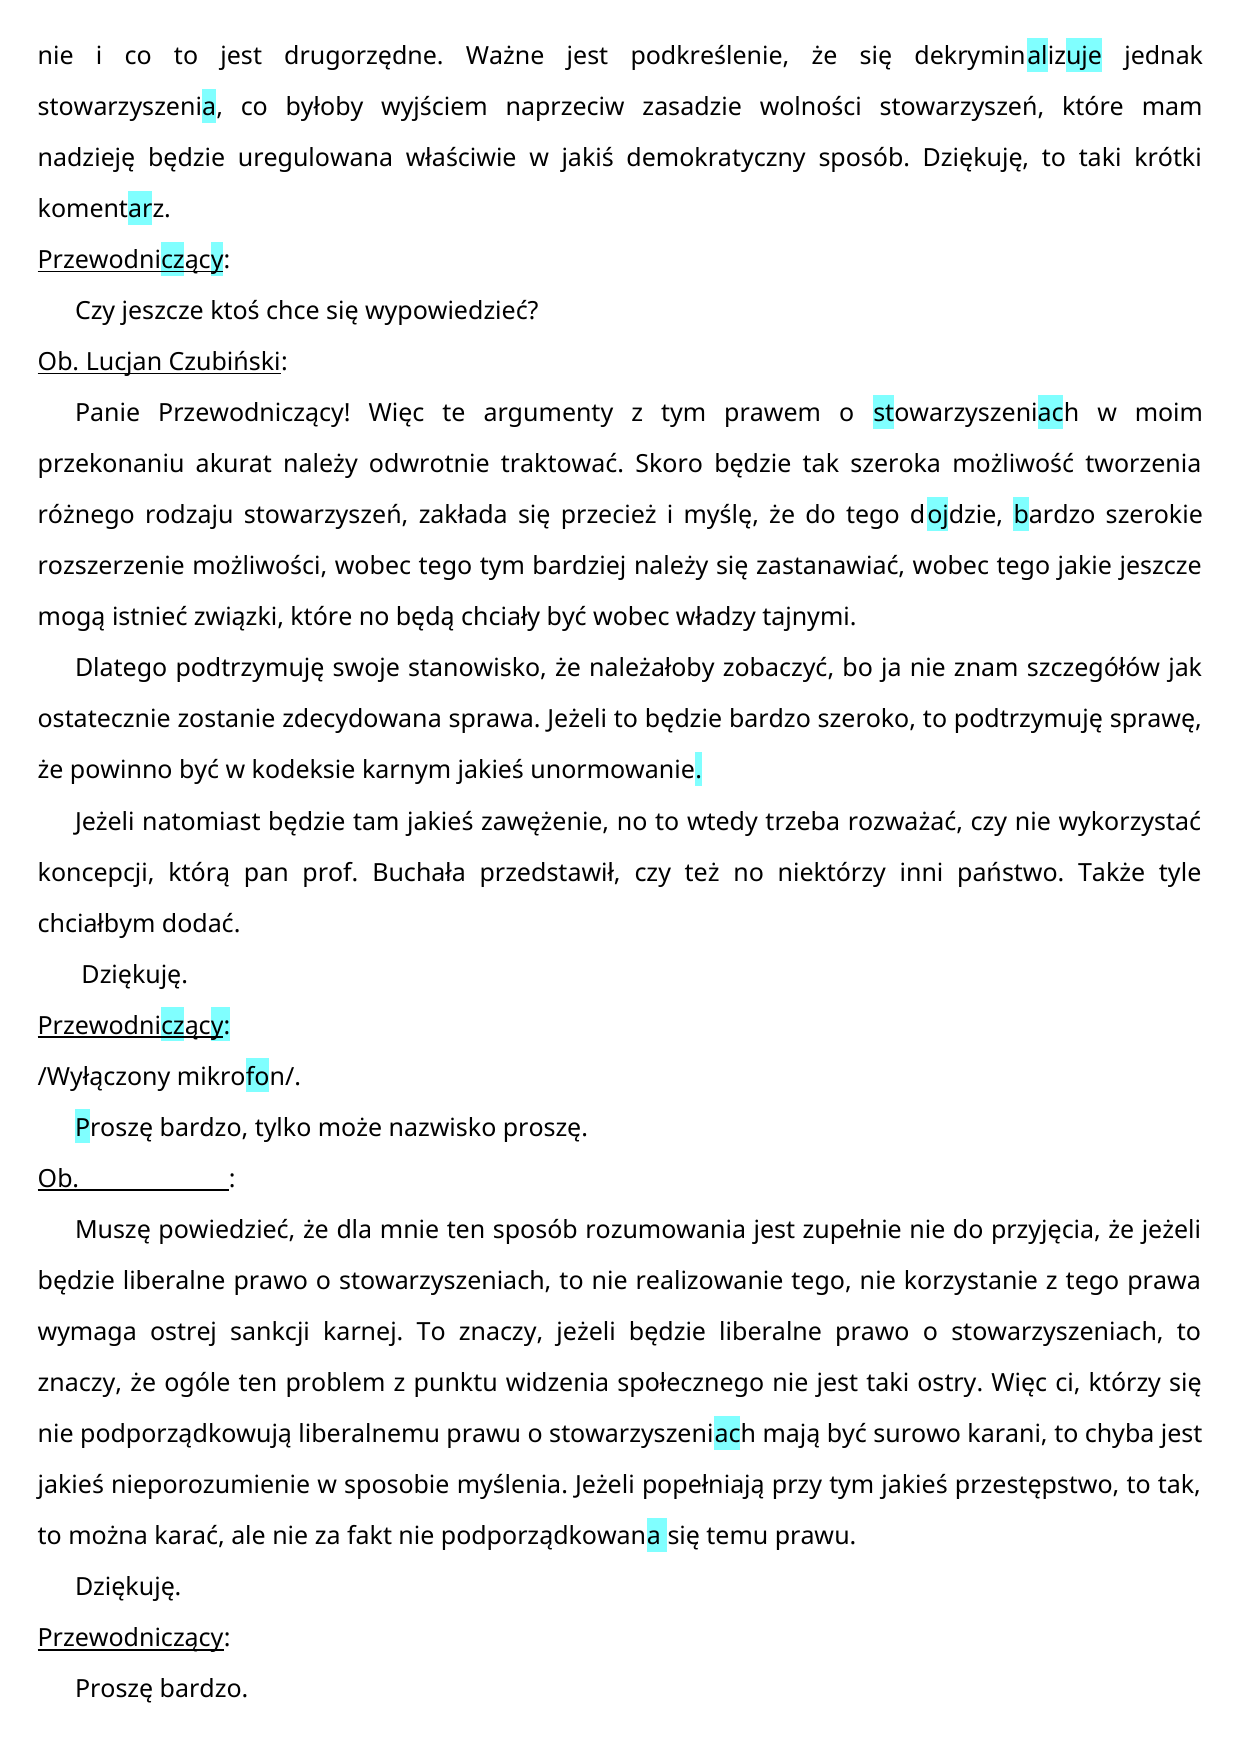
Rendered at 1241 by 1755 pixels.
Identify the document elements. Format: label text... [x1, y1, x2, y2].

text Przewodniczący: [37, 1007, 1203, 1041]
text Muszę powiedzieć, że dla mnie ten sposób rozumowania jest zupełnie nie do przyjęcia, że jeżeli będzie liberalne prawo o stowarzyszeniach, to nie realizowanie tego, nie korzystanie z tego prawa wymaga ostrej sankcji karnej. To znaczy, jeżeli będzie liberalne prawo o stowarzyszeniach, to znaczy, że ogóle ten problem z punktu widzenia społecznego nie jest taki ostry. Więc ci, którzy się nie podporządkowują liberalnemu prawu o stowarzyszeniach mają być surowo karani, to chyba jest jakieś nieporozumienie w sposobie myślenia. Jeżeli popełniają przy tym jakieś przestępstwo, to tak, to można karać, ale nie za fakt nie podporządkowana się temu prawu. [37, 1211, 1203, 1552]
text /Wyłączony mikrofon/. [37, 1058, 1203, 1092]
text Panie Przewodniczący! Więc te argumenty z tym prawem o stowarzyszeniach w moim przekonaniu akurat należy odwrotnie traktować. Skoro będzie tak szeroka możliwość tworzenia różnego rodzaju stowarzyszeń, zakłada się przecież i myślę, że do tego dojdzie, bardzo szerokie rozszerzenie możliwości, wobec tego tym bardziej należy się zastanawiać, wobec tego jakie jeszcze mogą istnieć związki, które no będą chciały być wobec władzy tajnymi. [37, 395, 1203, 633]
text Dziękuję. [37, 956, 1203, 990]
text Jeżeli natomiast będzie tam jakieś zawężenie, no to wtedy trzeba rozważać, czy nie wykorzystać koncepcji, którą pan prof. Buchała przedstawił, czy też no niektórzy inni państwo. Także tyle chciałbym dodać. [37, 803, 1203, 939]
text Czy jeszcze ktoś chce się wypowiedzieć? [37, 293, 1203, 327]
text Dziękuję. [37, 1569, 1203, 1603]
text Proszę bardzo, tylko może nazwisko proszę. [37, 1109, 1203, 1143]
text Ob. Lucjan Czubiński: [37, 344, 1203, 378]
text Przewodniczący: [37, 242, 1203, 276]
text Ob. : [37, 1160, 1203, 1194]
text Przewodniczący: [37, 1620, 1203, 1654]
text Dlatego podtrzymuję swoje stanowisko, że należałoby zobaczyć, bo ja nie znam szczegółów jak ostatecznie zostanie zdecydowana sprawa. Jeżeli to będzie bardzo szeroko, to podtrzymuję sprawę, że powinno być w kodeksie karnym jakieś unormowanie. [37, 650, 1203, 786]
text Proszę bardzo. [37, 1671, 1203, 1705]
text nie i co to jest drugorzędne. Ważne jest podkreślenie, że się dekryminalizuje jednak stowarzyszenia, co byłoby wyjściem naprzeciw zasadzie wolności stowarzyszeń, które mam nadzieję będzie uregulowana właściwie w jakiś demokratyczny sposób. Dziękuję, to taki krótki komentarz. [37, 37, 1203, 225]
